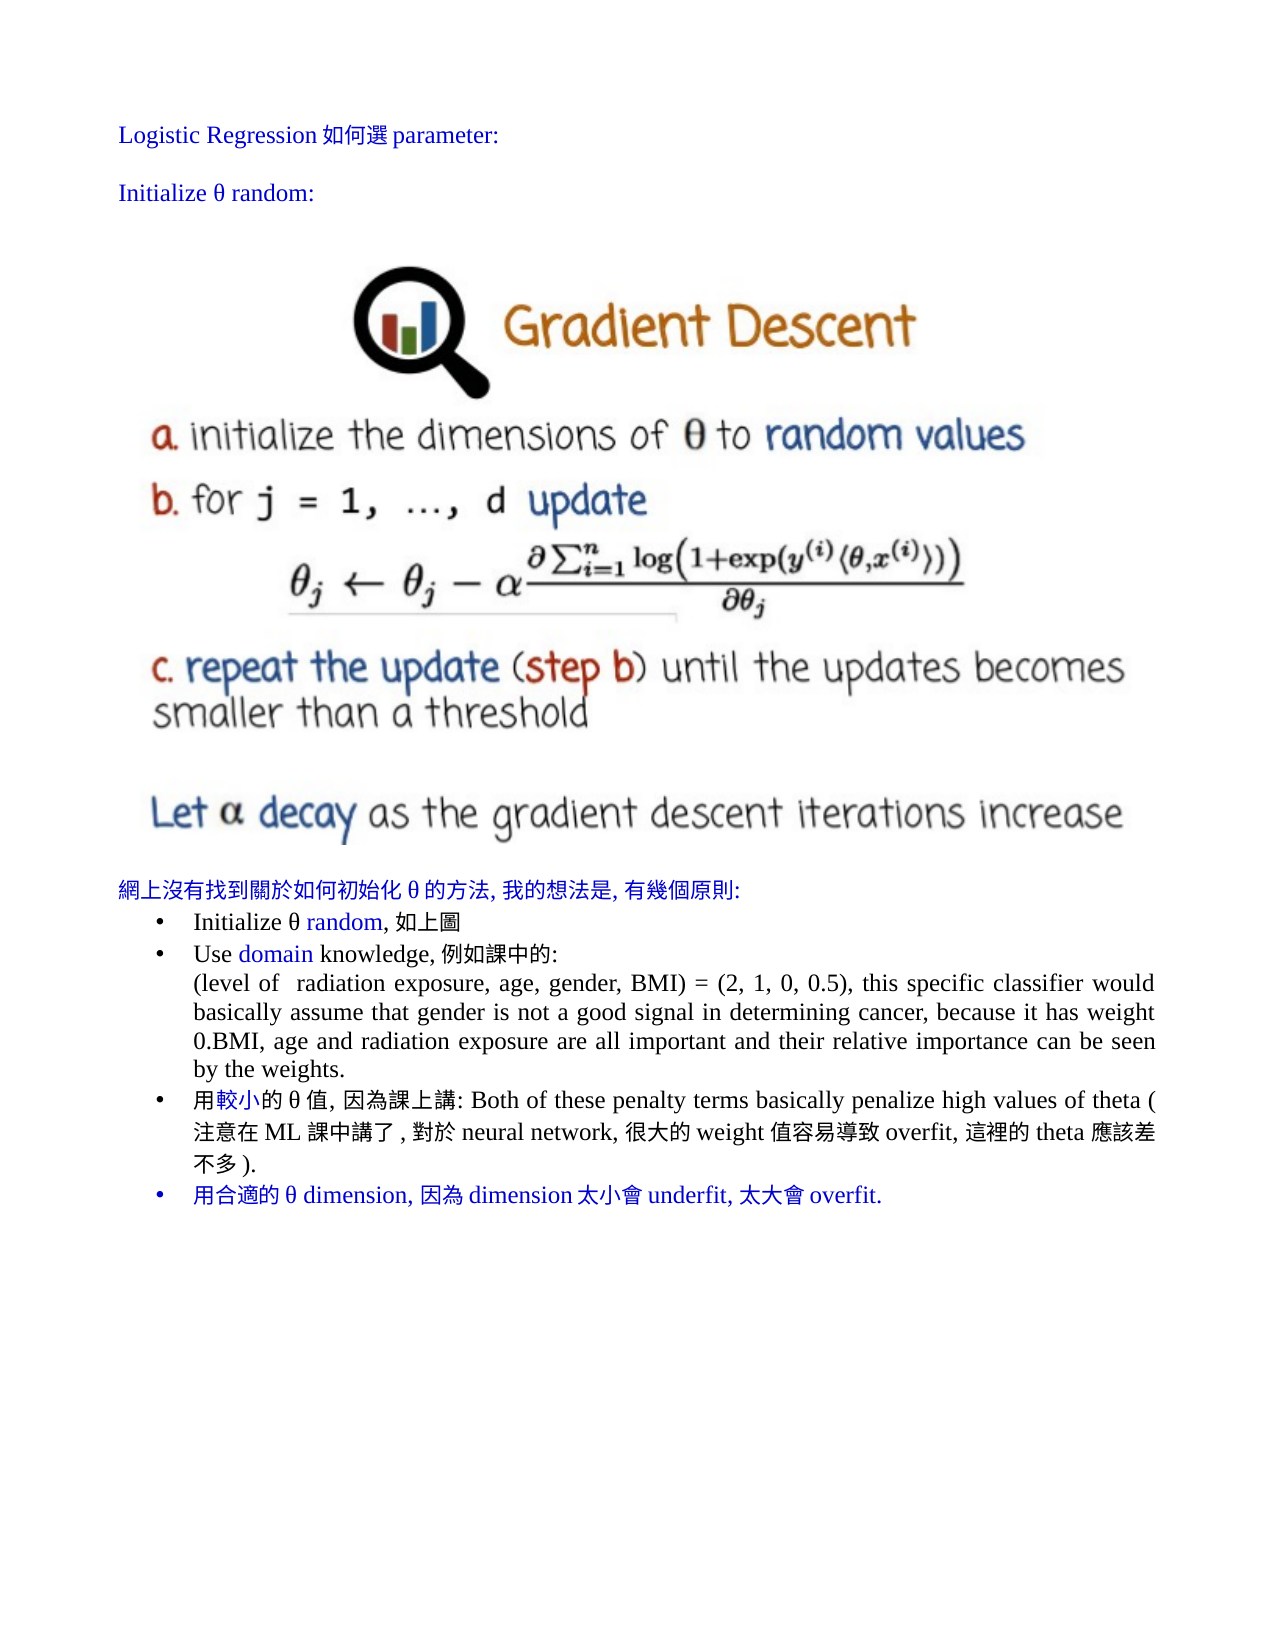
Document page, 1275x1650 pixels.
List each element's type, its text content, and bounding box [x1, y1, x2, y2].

list 用合適的θ dimension, 因為 dimension太小會underfit, 太大會overfit. [156, 1178, 1157, 1210]
picture [123, 264, 1152, 845]
text Initialize θ random: [118, 178, 1157, 207]
list Initialize θ random, 如上圖 [156, 905, 1157, 937]
text Logistic Regression如何選parameter: [118, 118, 1157, 150]
list 用較小的θ值, 因為課上講: Both of these penalty terms basically penalize high values of theta ( 注意在 ML 課中講了 , 對於 neural network, 很大的 weight 值容易導致 overfit, 這裡的 theta 應該差不多 ). [156, 1083, 1157, 1178]
text 網上沒有找到關於如何初始化 θ的方法, 我的想法是, 有幾個原則: [118, 873, 1157, 905]
list (level of radiation exposure, age, gender, BMI) = (2, 1, 0, 0.5), this specific classifier would basically assume that gender is not a good signal in determining cancer, because it has weight 0.BMI, age and radiation exposure are all important and their relative importance can be seen by the weights. [156, 968, 1157, 1083]
list Use domain knowledge, 例如課中的: [156, 937, 1157, 968]
